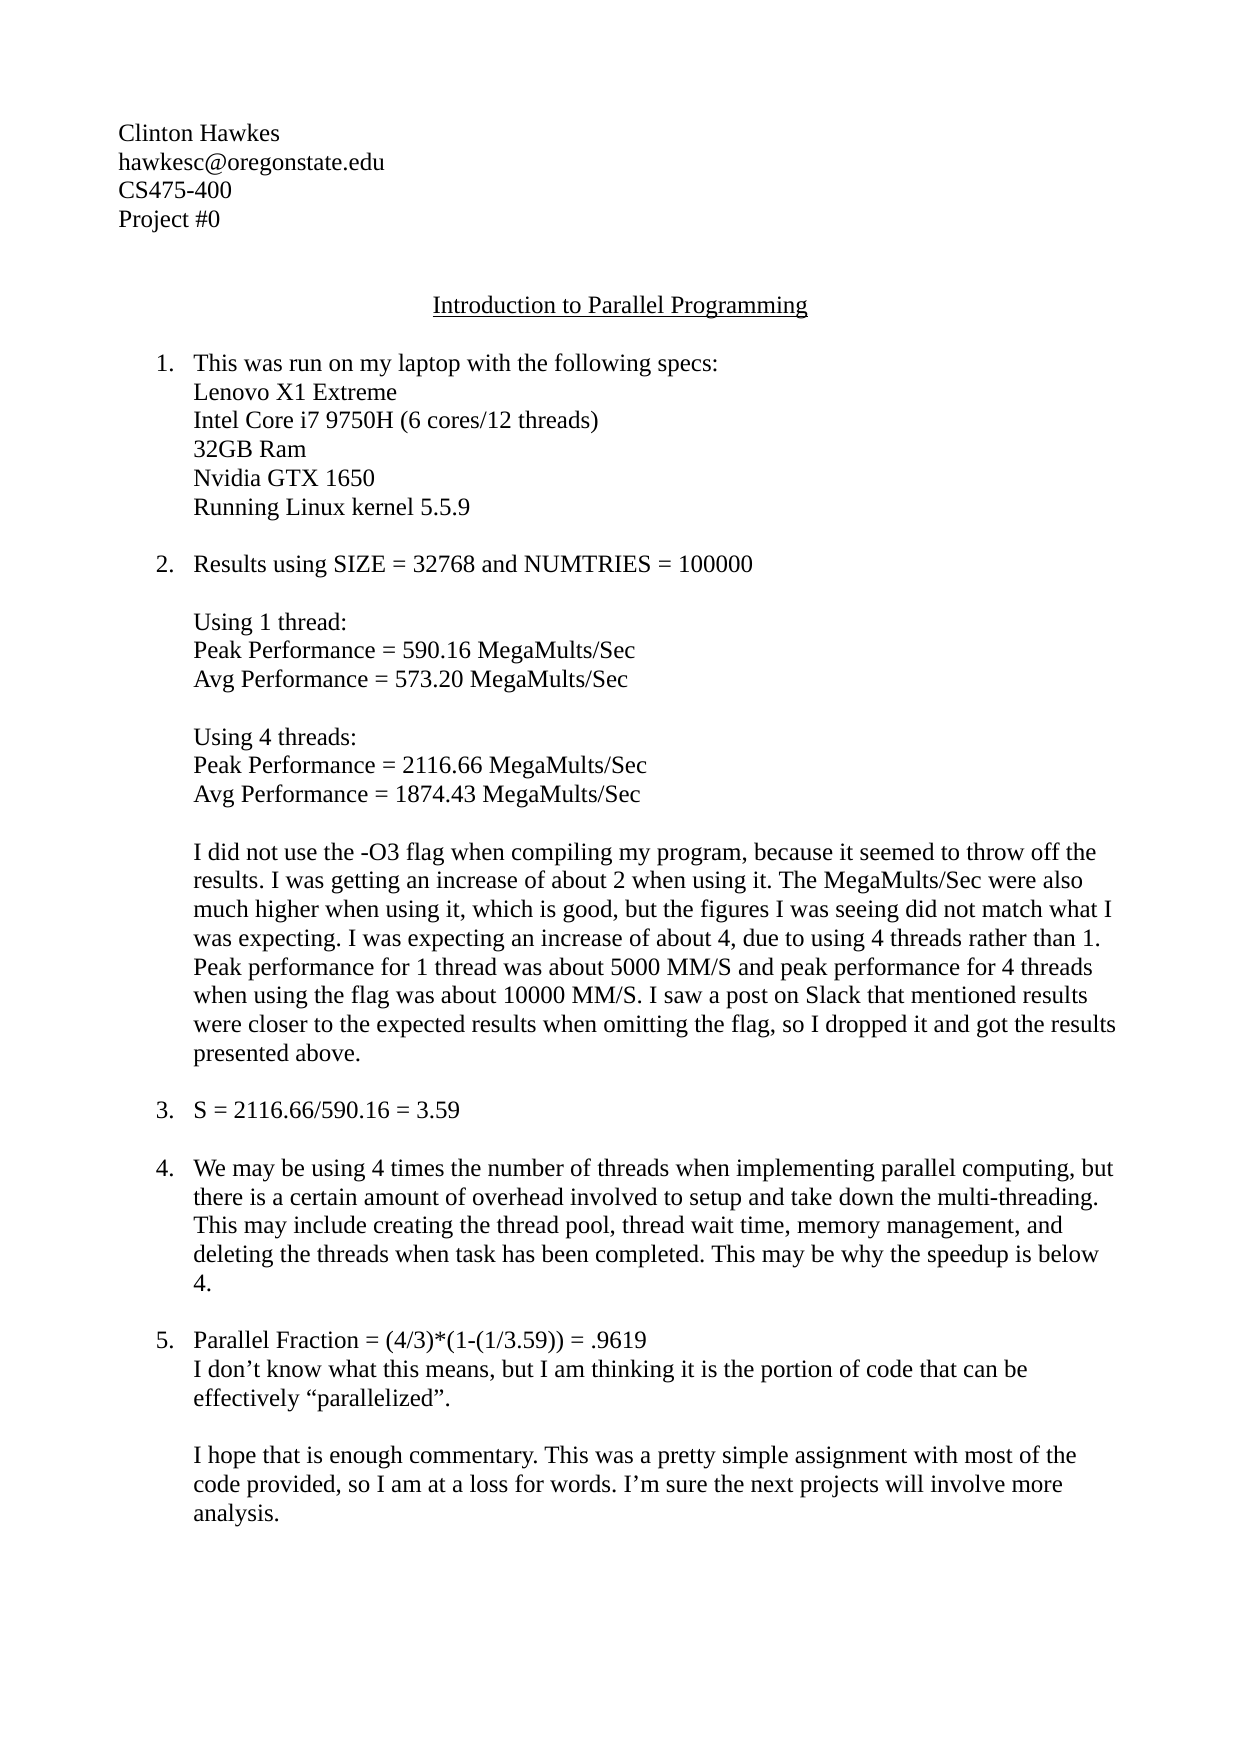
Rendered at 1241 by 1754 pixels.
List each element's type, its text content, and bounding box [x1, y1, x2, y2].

list 32GB Ram [156, 434, 1122, 463]
text Project #0 [118, 204, 1122, 233]
list I hope that is enough commentary. This was a pretty simple assignment with most of the code provided, so I am at a loss for words. I’m sure the next projects will involve more analysis. [156, 1441, 1122, 1527]
list Avg Performance = 1874.43 MegaMults/Sec [156, 779, 1122, 808]
text Clinton Hawkes [118, 118, 1122, 147]
list Avg Performance = 573.20 MegaMults/Sec [156, 664, 1122, 693]
text hawkesc@oregonstate.edu [118, 147, 1122, 176]
list Nvidia GTX 1650 [156, 463, 1122, 492]
text Introduction to Parallel Programming [118, 291, 1122, 319]
list Using 1 thread: [156, 607, 1122, 636]
list Parallel Fraction = (4/3)*(1-(1/3.59)) = .9619 [156, 1326, 1122, 1354]
list Peak Performance = 590.16 MegaMults/Sec [156, 636, 1122, 664]
list Intel Core i7 9750H (6 cores/12 threads) [156, 406, 1122, 434]
list Peak Performance = 2116.66 MegaMults/Sec [156, 751, 1122, 779]
list S = 2116.66/590.16 = 3.59 [156, 1096, 1122, 1124]
list This was run on my laptop with the following specs: [156, 348, 1122, 377]
list Lenovo X1 Extreme [156, 377, 1122, 406]
list We may be using 4 times the number of threads when implementing parallel computing, but there is a certain amount of overhead involved to setup and take down the multi-threading. This may include creating the thread pool, thread wait time, memory management, and deleting the threads when task has been completed. This may be why the speedup is below 4. [156, 1153, 1122, 1297]
text CS475-400 [118, 176, 1122, 204]
list I don’t know what this means, but I am thinking it is the portion of code that can be effectively “parallelized”. [156, 1354, 1122, 1412]
list Running Linux kernel 5.5.9 [156, 492, 1122, 521]
list Using 4 threads: [156, 722, 1122, 751]
list Results using SIZE = 32768 and NUMTRIES = 100000 [156, 549, 1122, 578]
list I did not use the -O3 flag when compiling my program, because it seemed to throw off the results. I was getting an increase of about 2 when using it. The MegaMults/Sec were also much higher when using it, which is good, but the figures I was seeing did not match what I was expecting. I was expecting an increase of about 4, due to using 4 threads rather than 1. Peak performance for 1 thread was about 5000 MM/S and peak performance for 4 threads when using the flag was about 10000 MM/S. I saw a post on Slack that mentioned results were closer to the expected results when omitting the flag, so I dropped it and got the results presented above. [156, 837, 1122, 1067]
